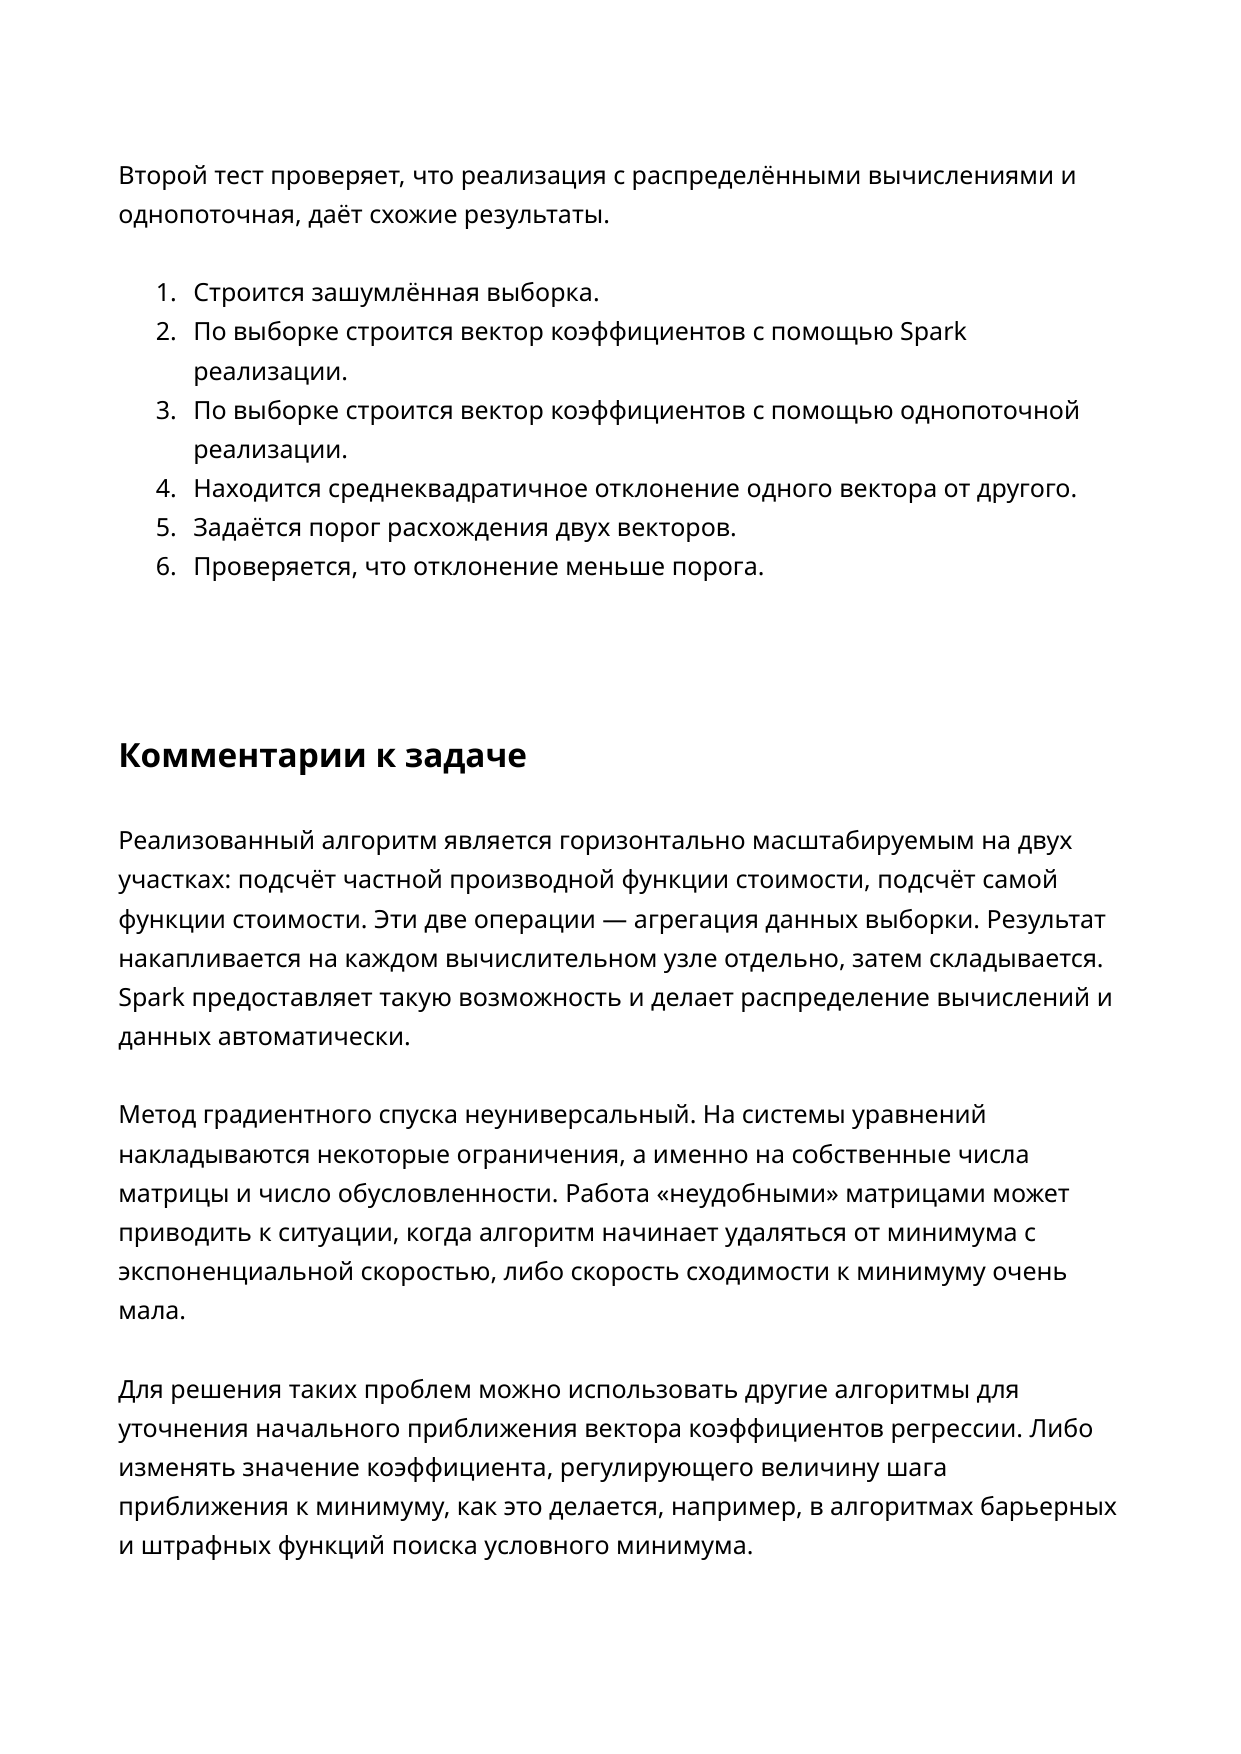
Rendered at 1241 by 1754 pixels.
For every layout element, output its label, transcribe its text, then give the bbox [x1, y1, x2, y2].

list По выборке строится вектор коэффициентов с помощью однопоточной реализации. [156, 392, 1122, 466]
list Находится среднеквадратичное отклонение одного вектора от другого. [156, 471, 1122, 505]
text Для решения таких проблем можно использовать другие алгоритмы для уточнения начального приближения вектора коэффициентов регрессии. Либо изменять значение коэффициента, регулирующего величину шага приближения к минимуму, как это делается, например, в алгоритмах барьерных и штрафных функций поиска условного минимума. [118, 1371, 1122, 1562]
text Второй тест проверяет, что реализация с распределёнными вычислениями и однопоточная, даёт схожие результаты. [118, 157, 1122, 231]
text Метод градиентного спуска неуниверсальный. На системы уравнений накладываются некоторые ограничения, а именно на собственные числа матрицы и число обусловленности. Работа «неудобными» матрицами может приводить к ситуации, когда алгоритм начинает удаляться от минимума с экспоненциальной скоростью, либо скорость сходимости к минимуму очень мала. [118, 1097, 1122, 1327]
text Комментарии к задаче [118, 732, 1122, 777]
list Проверяется, что отклонение меньше порога. [156, 549, 1122, 583]
list По выборке строится вектор коэффициентов с помощью Spark реализации. [156, 314, 1122, 387]
list Строится зашумлённая выборка. [156, 275, 1122, 309]
list Задаётся порог расхождения двух векторов. [156, 510, 1122, 544]
text Реализованный алгоритм является горизонтально масштабируемым на двух участках: подсчёт частной производной функции стоимости, подсчёт самой функции стоимости. Эти две операции — агрегация данных выборки. Результат накапливается на каждом вычислительном узле отдельно, затем складывается. Spark предоставляет такую возможность и делает распределение вычислений и данных автоматически. [118, 823, 1122, 1053]
